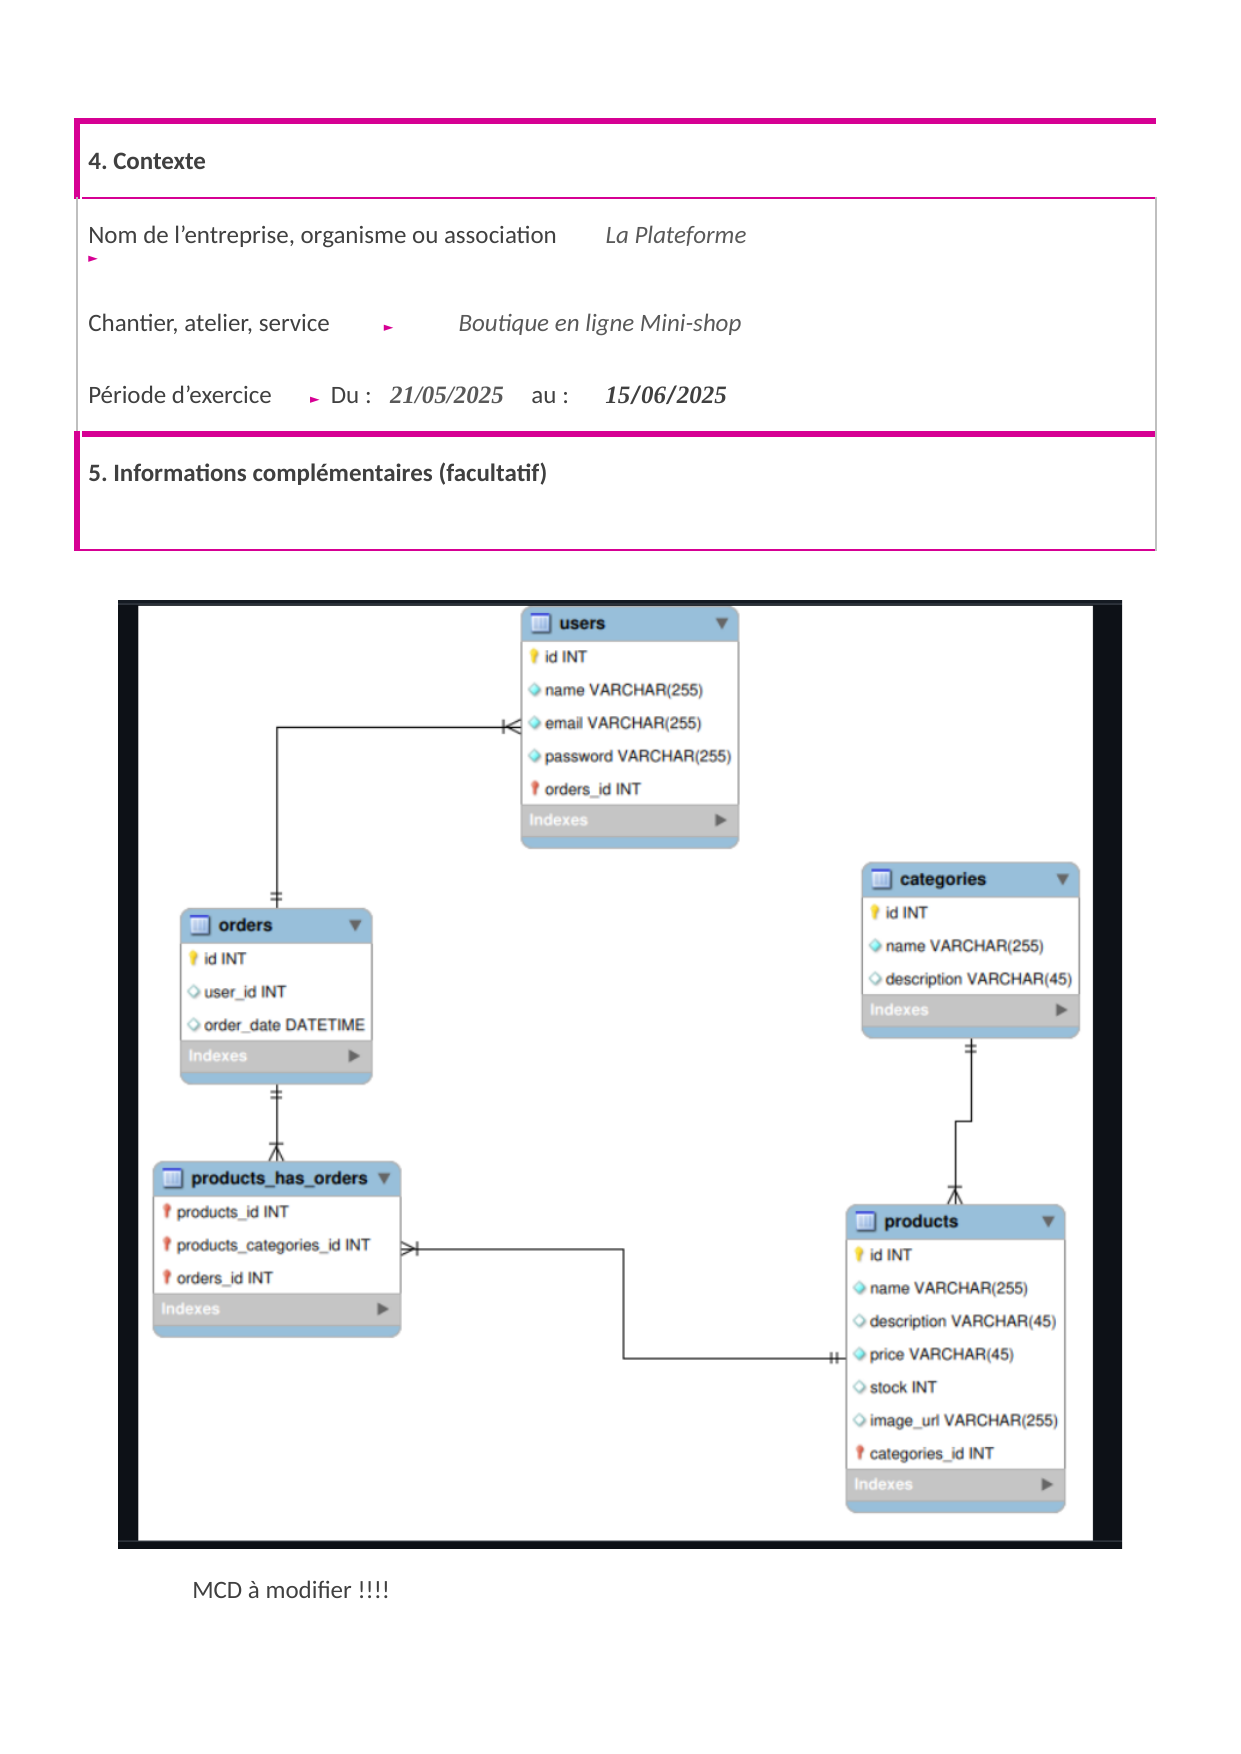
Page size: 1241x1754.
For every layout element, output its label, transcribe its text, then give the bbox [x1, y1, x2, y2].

table_cell La Plateforme [581, 199, 1155, 286]
table_header 4. Contexte [80, 124, 1156, 197]
table_cell Boutique en ligne Mini-shop [447, 286, 1155, 358]
picture [118, 600, 1123, 1549]
text MCD à modifier !!!! [118, 1549, 1122, 1604]
table_cell 5. Informations complémentaires (facultatif) [80, 431, 1155, 549]
table_cell Chantier, atelier, service ► [78, 286, 447, 358]
table_cell Période d’exercice ► Du : 21/05/2025 au : 15/06/2025 [78, 358, 1155, 431]
text [118, 572, 1122, 600]
table_cell Nom de l’entreprise, organisme ou association ► [78, 197, 581, 286]
